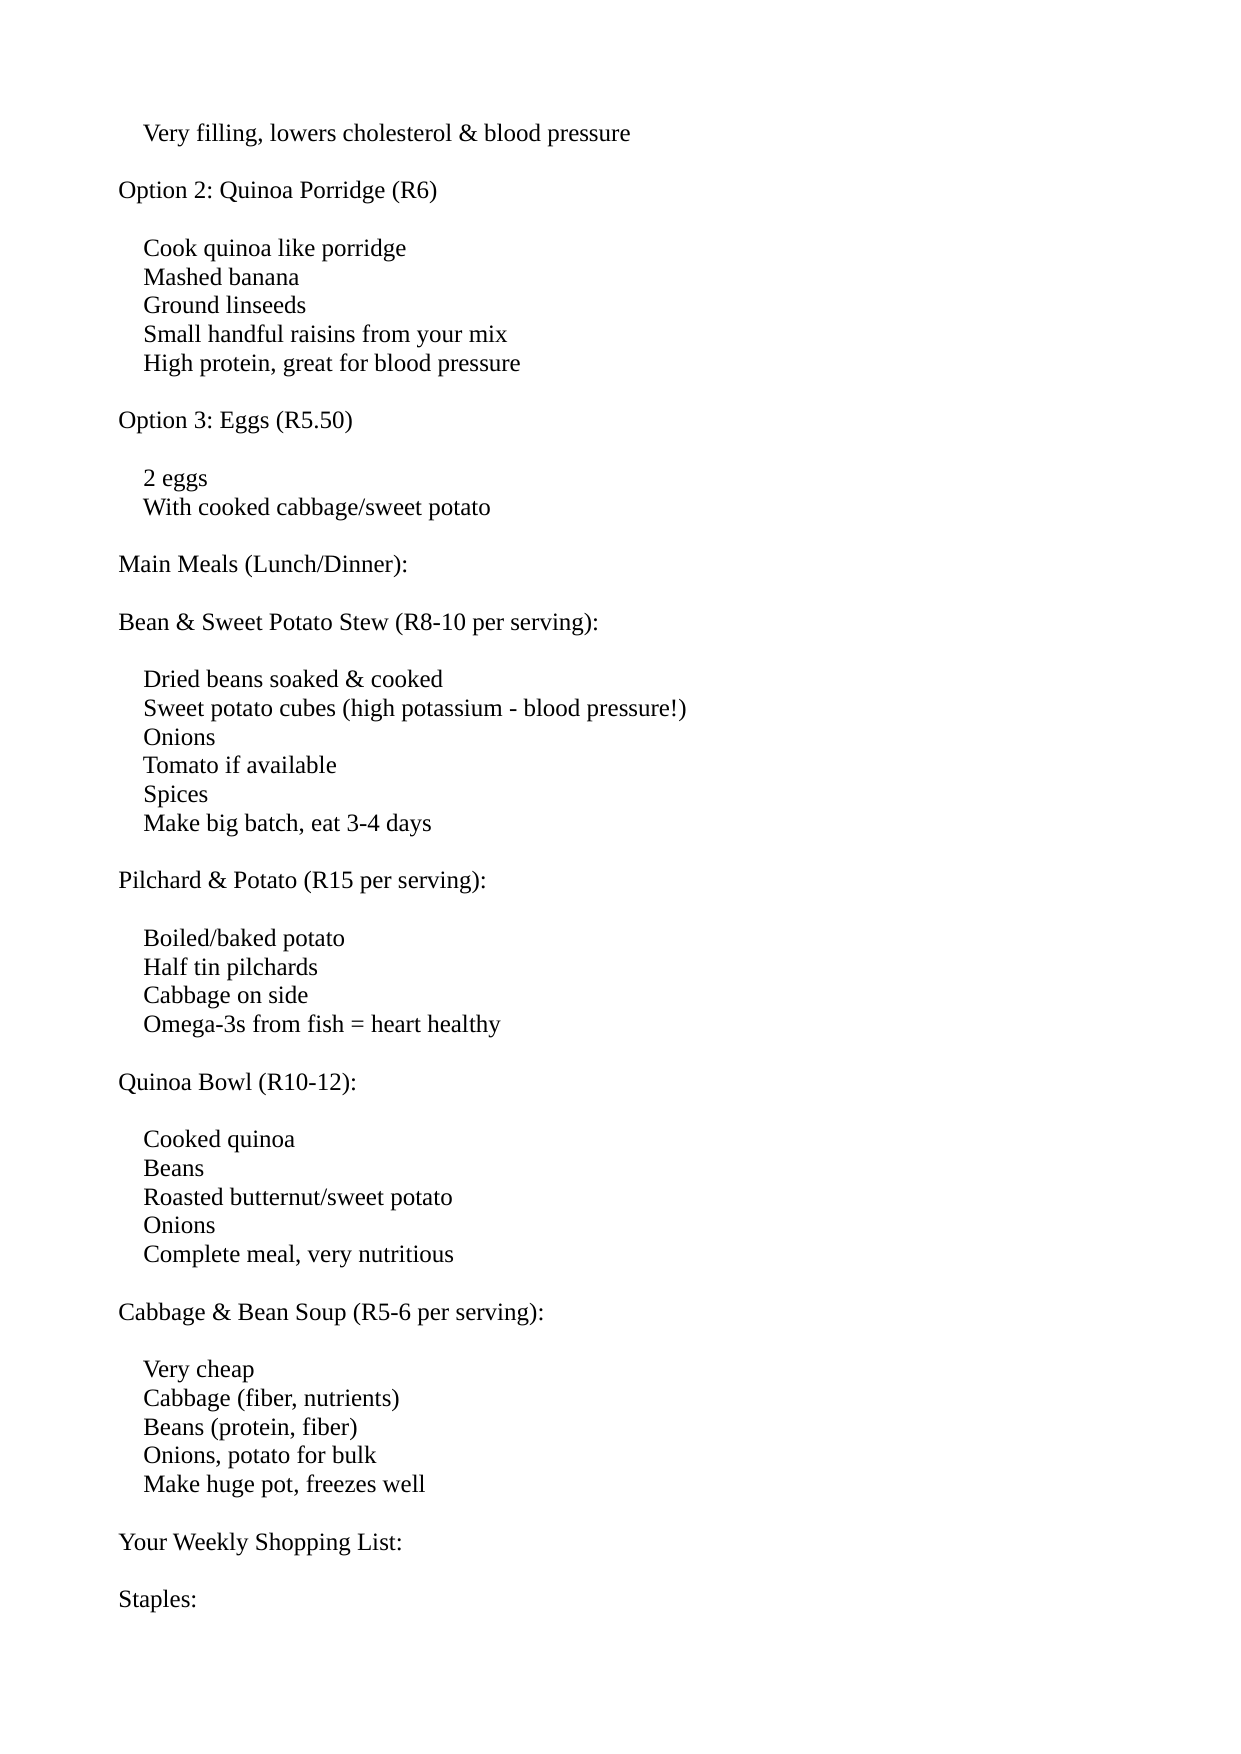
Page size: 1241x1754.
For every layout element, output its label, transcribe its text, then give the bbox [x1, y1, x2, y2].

text Half tin pilchards [118, 952, 1122, 981]
text Option 2: Quinoa Porridge (R6) [118, 176, 1122, 204]
text Cooked quinoa [118, 1124, 1122, 1153]
text Roasted butternut/sweet potato [118, 1182, 1122, 1211]
text Omega-3s from fish = heart healthy [118, 1009, 1122, 1038]
text Quinoa Bowl (R10-12): [118, 1067, 1122, 1096]
text Very filling, lowers cholesterol & blood pressure [118, 118, 1122, 147]
text Make big batch, eat 3-4 days [118, 808, 1122, 837]
text Cabbage (fiber, nutrients) [118, 1383, 1122, 1412]
text Tomato if available [118, 751, 1122, 779]
text Sweet potato cubes (high potassium - blood pressure!) [118, 693, 1122, 722]
text Pilchard & Potato (R15 per serving): [118, 866, 1122, 894]
text Beans [118, 1153, 1122, 1182]
text Main Meals (Lunch/Dinner): [118, 549, 1122, 578]
text Staples: [118, 1584, 1122, 1613]
text Spices [118, 779, 1122, 808]
text Boiled/baked potato [118, 923, 1122, 952]
text High protein, great for blood pressure [118, 348, 1122, 377]
text Cook quinoa like porridge [118, 233, 1122, 262]
text Small handful raisins from your mix [118, 319, 1122, 348]
text Dried beans soaked & cooked [118, 664, 1122, 693]
text With cooked cabbage/sweet potato [118, 492, 1122, 521]
text Onions [118, 722, 1122, 751]
text Bean & Sweet Potato Stew (R8-10 per serving): [118, 607, 1122, 636]
text Onions, potato for bulk [118, 1441, 1122, 1469]
text Make huge pot, freezes well [118, 1469, 1122, 1498]
text Complete meal, very nutritious [118, 1239, 1122, 1268]
text Onions [118, 1211, 1122, 1239]
text Very cheap [118, 1354, 1122, 1383]
text Mashed banana [118, 262, 1122, 291]
text 2 eggs [118, 463, 1122, 492]
text Cabbage on side [118, 981, 1122, 1009]
text Beans (protein, fiber) [118, 1412, 1122, 1441]
text Your Weekly Shopping List: [118, 1527, 1122, 1556]
text Ground linseeds [118, 291, 1122, 319]
text Cabbage & Bean Soup (R5-6 per serving): [118, 1297, 1122, 1326]
text Option 3: Eggs (R5.50) [118, 406, 1122, 434]
